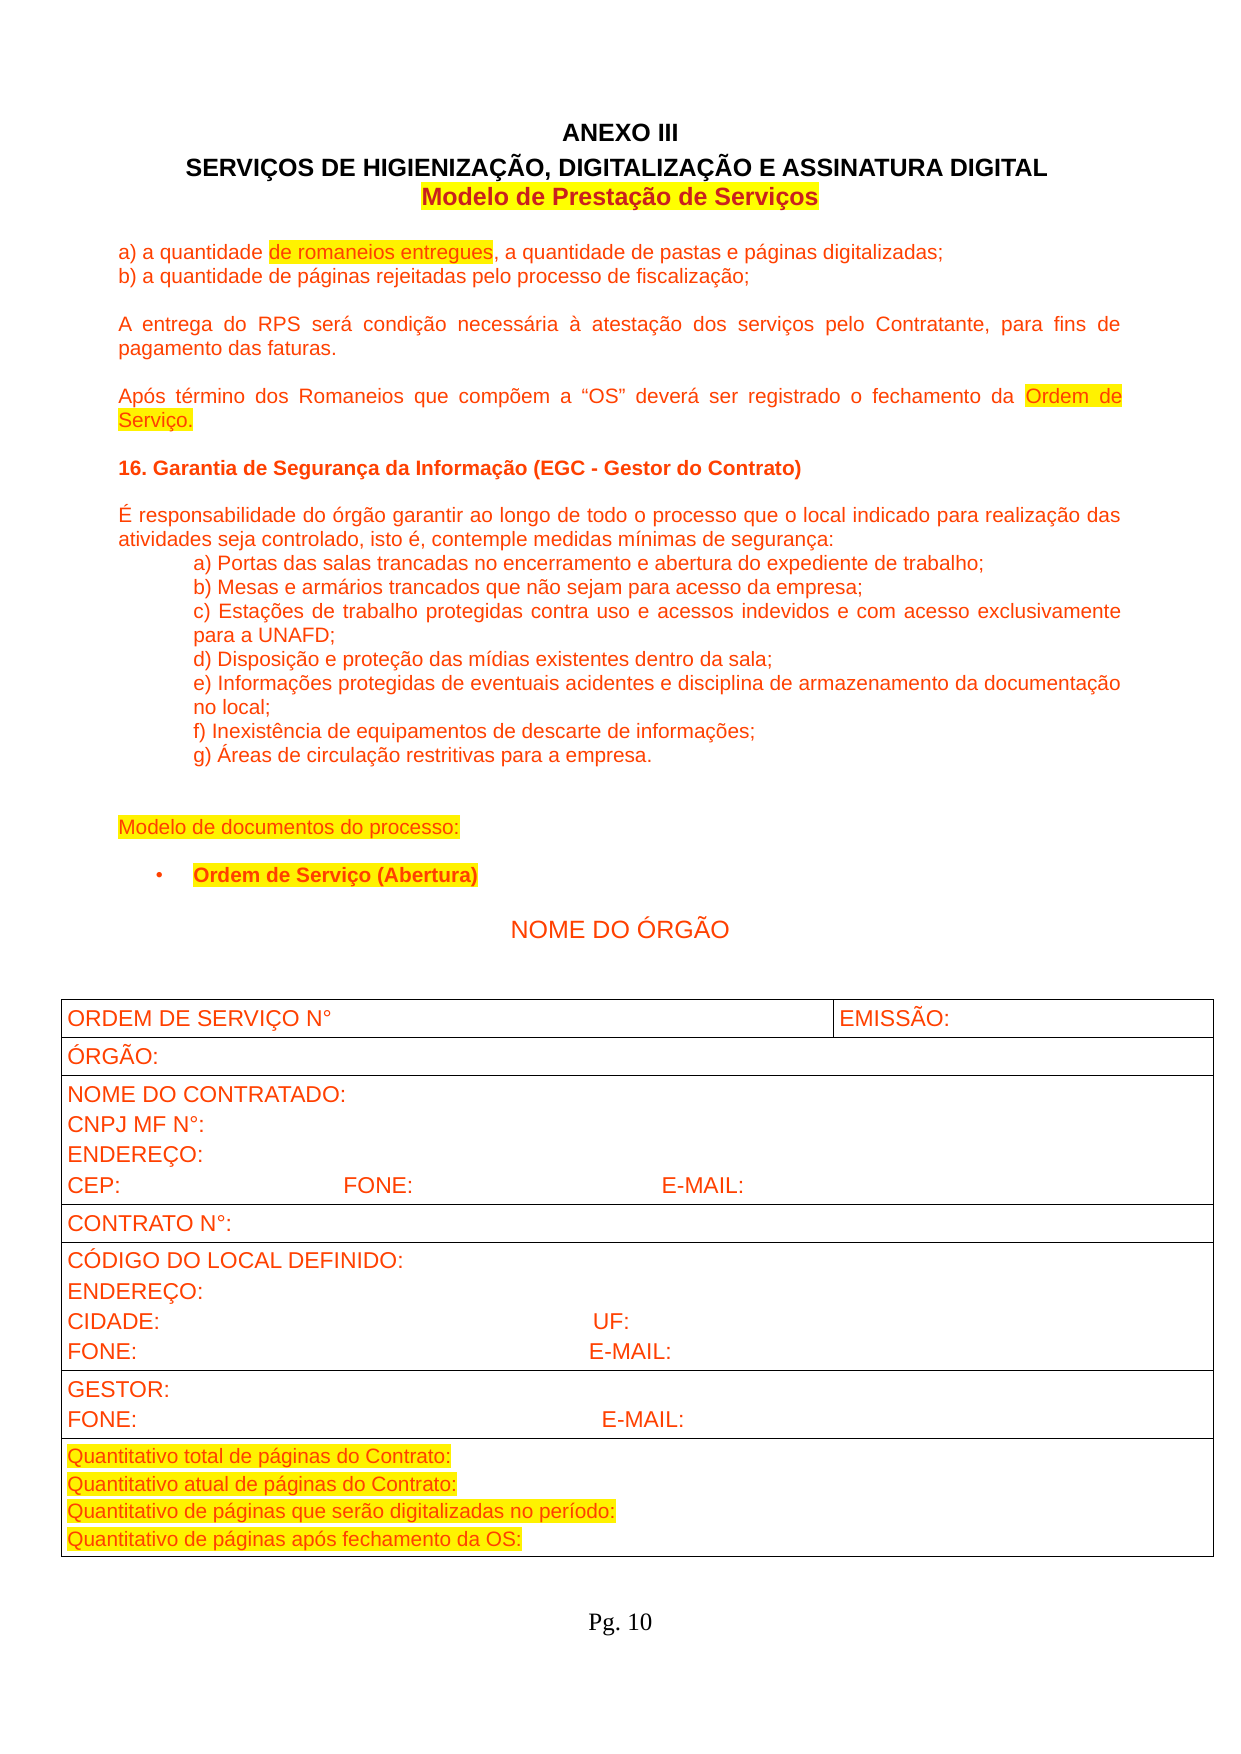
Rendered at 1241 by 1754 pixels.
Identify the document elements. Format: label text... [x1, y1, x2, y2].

table_cell GESTOR: FONE: E-MAIL: [62, 1371, 1213, 1438]
text b) Mesas e armários trancados que não sejam para acesso da empresa; [193, 575, 1122, 599]
text NOME DO ÓRGÃO [118, 916, 1122, 944]
text 16. Garantia de Segurança da Informação (EGC - Gestor do Contrato) [118, 455, 1122, 479]
text b) a quantidade de páginas rejeitadas pelo processo de fiscalização; [118, 264, 1122, 288]
table_cell CONTRATO N°: [62, 1205, 1213, 1242]
text A entrega do RPS será condição necessária à atestação dos serviços pelo Contratante, para fins de pagamento das faturas. [118, 312, 1122, 359]
table_cell ÓRGÃO: [62, 1038, 1213, 1075]
table_cell NOME DO CONTRATADO: CNPJ MF N°: ENDEREÇO: CEP: FONE: E-MAIL: [62, 1076, 1213, 1204]
table_header ORDEM DE SERVIÇO N° [62, 1000, 833, 1037]
table_cell CÓDIGO DO LOCAL DEFINIDO: ENDEREÇO: CIDADE: UF: FONE: E-MAIL: [62, 1243, 1213, 1370]
text f) Inexistência de equipamentos de descarte de informações; [193, 719, 1122, 743]
text Após término dos Romaneios que compõem a “OS” deverá ser registrado o fechamento da Ordem de Serviço. [118, 383, 1122, 431]
text d) Disposição e proteção das mídias existentes dentro da sala; [193, 647, 1122, 671]
list Ordem de Serviço (Abertura) [156, 863, 1122, 887]
table_header EMISSÃO: [834, 1000, 1213, 1037]
text a) Portas das salas trancadas no encerramento e abertura do expediente de trabalho; [193, 551, 1122, 575]
text É responsabilidade do órgão garantir ao longo de todo o processo que o local indicado para realização das atividades seja controlado, isto é, contemple medidas mínimas de segurança: [118, 503, 1122, 551]
text c) Estações de trabalho protegidas contra uso e acessos indevidos e com acesso exclusivamente para a UNAFD; [193, 599, 1122, 647]
text Modelo de documentos do processo: [118, 815, 1122, 839]
text g) Áreas de circulação restritivas para a empresa. [193, 743, 1122, 767]
table_cell Quantitativo total de páginas do Contrato: Quantitativo atual de páginas do Contrato: Quantitativo de páginas que serão digitalizadas no período: Quantitativo de páginas após fechamento da OS: [62, 1439, 1213, 1556]
text a) a quantidade de romaneios entregues, a quantidade de pastas e páginas digitalizadas; [118, 240, 1122, 264]
text e) Informações protegidas de eventuais acidentes e disciplina de armazenamento da documentação no local; [193, 671, 1122, 719]
